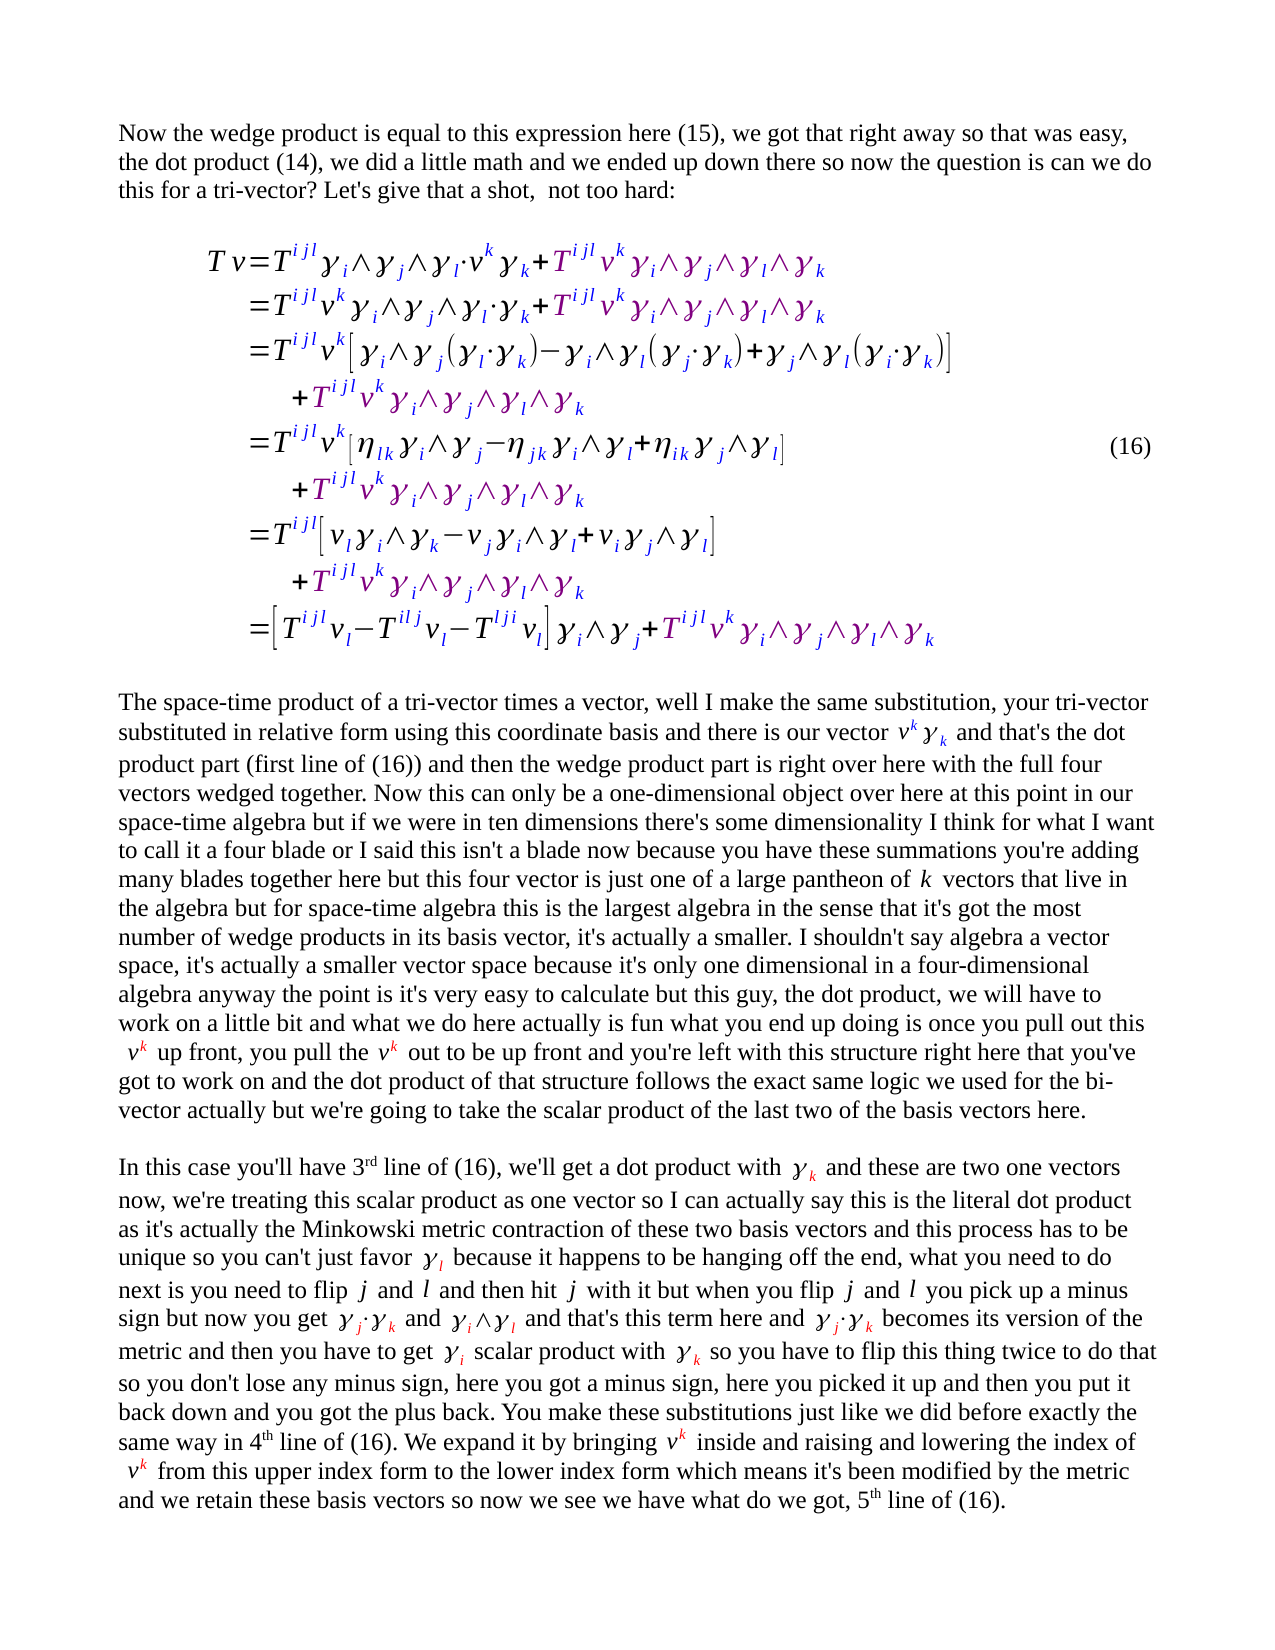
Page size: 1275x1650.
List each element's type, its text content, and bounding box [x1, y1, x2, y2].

text algebra anyway the point is it's very easy to calculate but this guy, the dot product, we will have to work on a little bit and what we do here actually is fun what you end up doing is once you pull out this up front, you pull theout to be up front and you're left with this structure right here that you've got to work on and the dot product of that structure follows the exact same logic we used for the bi-vector actually but we're going to take the scalar product of the last two of the basis vectors here. [118, 979, 1157, 1124]
text In this case you'll have 3rd line of (16), we'll get a dot product withand these are two one vectors now, we're treating this scalar product as one vector so I can actually say this is the literal dot product as it's actually the Minkowski metric contraction of these two basis vectors and this process has to be unique so you can't just favorbecause it happens to be hanging off the end, what you need to do next is you need to flipandand then hitwith it but when you flipandyou pick up a minus sign but now you getandand that's this term here andbecomes its version of the metric and then you have to getscalar product withso you have to flip this thing twice to do that so you don't lose any minus sign, here you got a minus sign, here you picked it up and then you put it back down and you got the plus back. You make these substitutions just like we did before exactly the same way in 4th line of (16). We expand it by bringinginside and raising and lowering the index offrom this upper index form to the lower index form which means it's been modified by the metric [118, 1152, 1157, 1485]
text The space-time product of a tri-vector times a vector, well I make the same substitution, your tri-vector substituted in relative form using this coordinate basis and there is our vectorand that's the dot product part (first line of (16)) and then the wedge product part is right over here with the full four vectors wedged together. Now this can only be a one-dimensional object over here at this point in our space-time algebra but if we were in ten dimensions there's some dimensionality I think for what I want to call it a four blade or I said this isn't a blade now because you have these summations you're adding many blades together here but this four vector is just one of a large pantheon ofvectors that live in the algebra but for space-time algebra this is the largest algebra in the sense that it's got the most number of wedge products in its basis vector, it's actually a smaller. I shouldn't say algebra a vector space, it's actually a smaller vector space because it's only one dimensional in a four-dimensional [118, 687, 1157, 979]
table_header [118, 233, 1041, 659]
text Now the wedge product is equal to this expression here (15), we got that right away so that was easy, the dot product (14), we did a little math and we ended up down there so now the question is can we do this for a tri-vector? Let's give that a shot, not too hard: [118, 118, 1157, 204]
table_header (16) [1041, 233, 1157, 659]
text and we retain these basis vectors so now we see we have what do we got, 5th line of (16). [118, 1485, 1157, 1513]
